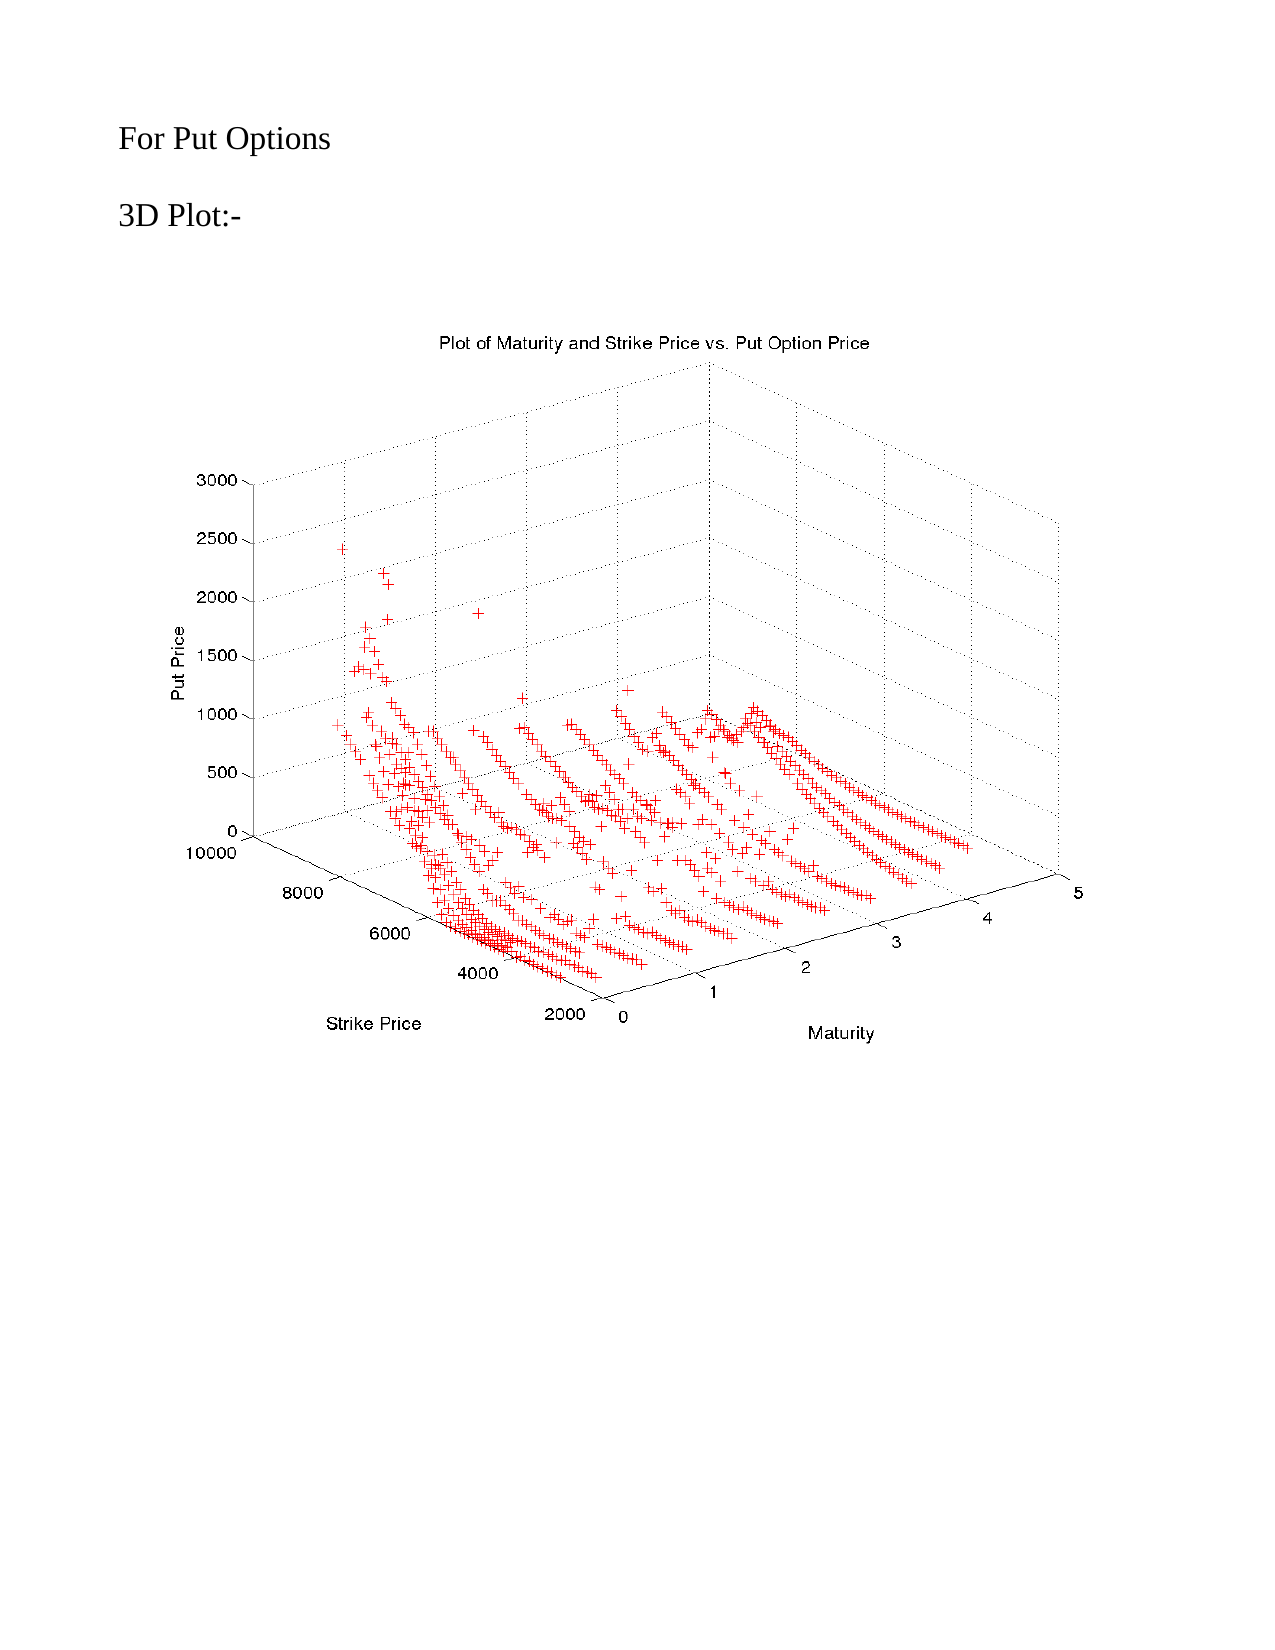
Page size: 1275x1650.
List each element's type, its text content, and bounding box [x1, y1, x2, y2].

text For Put Options [118, 118, 1157, 156]
picture [118, 303, 1157, 1083]
text 3D Plot:- [118, 195, 1157, 233]
